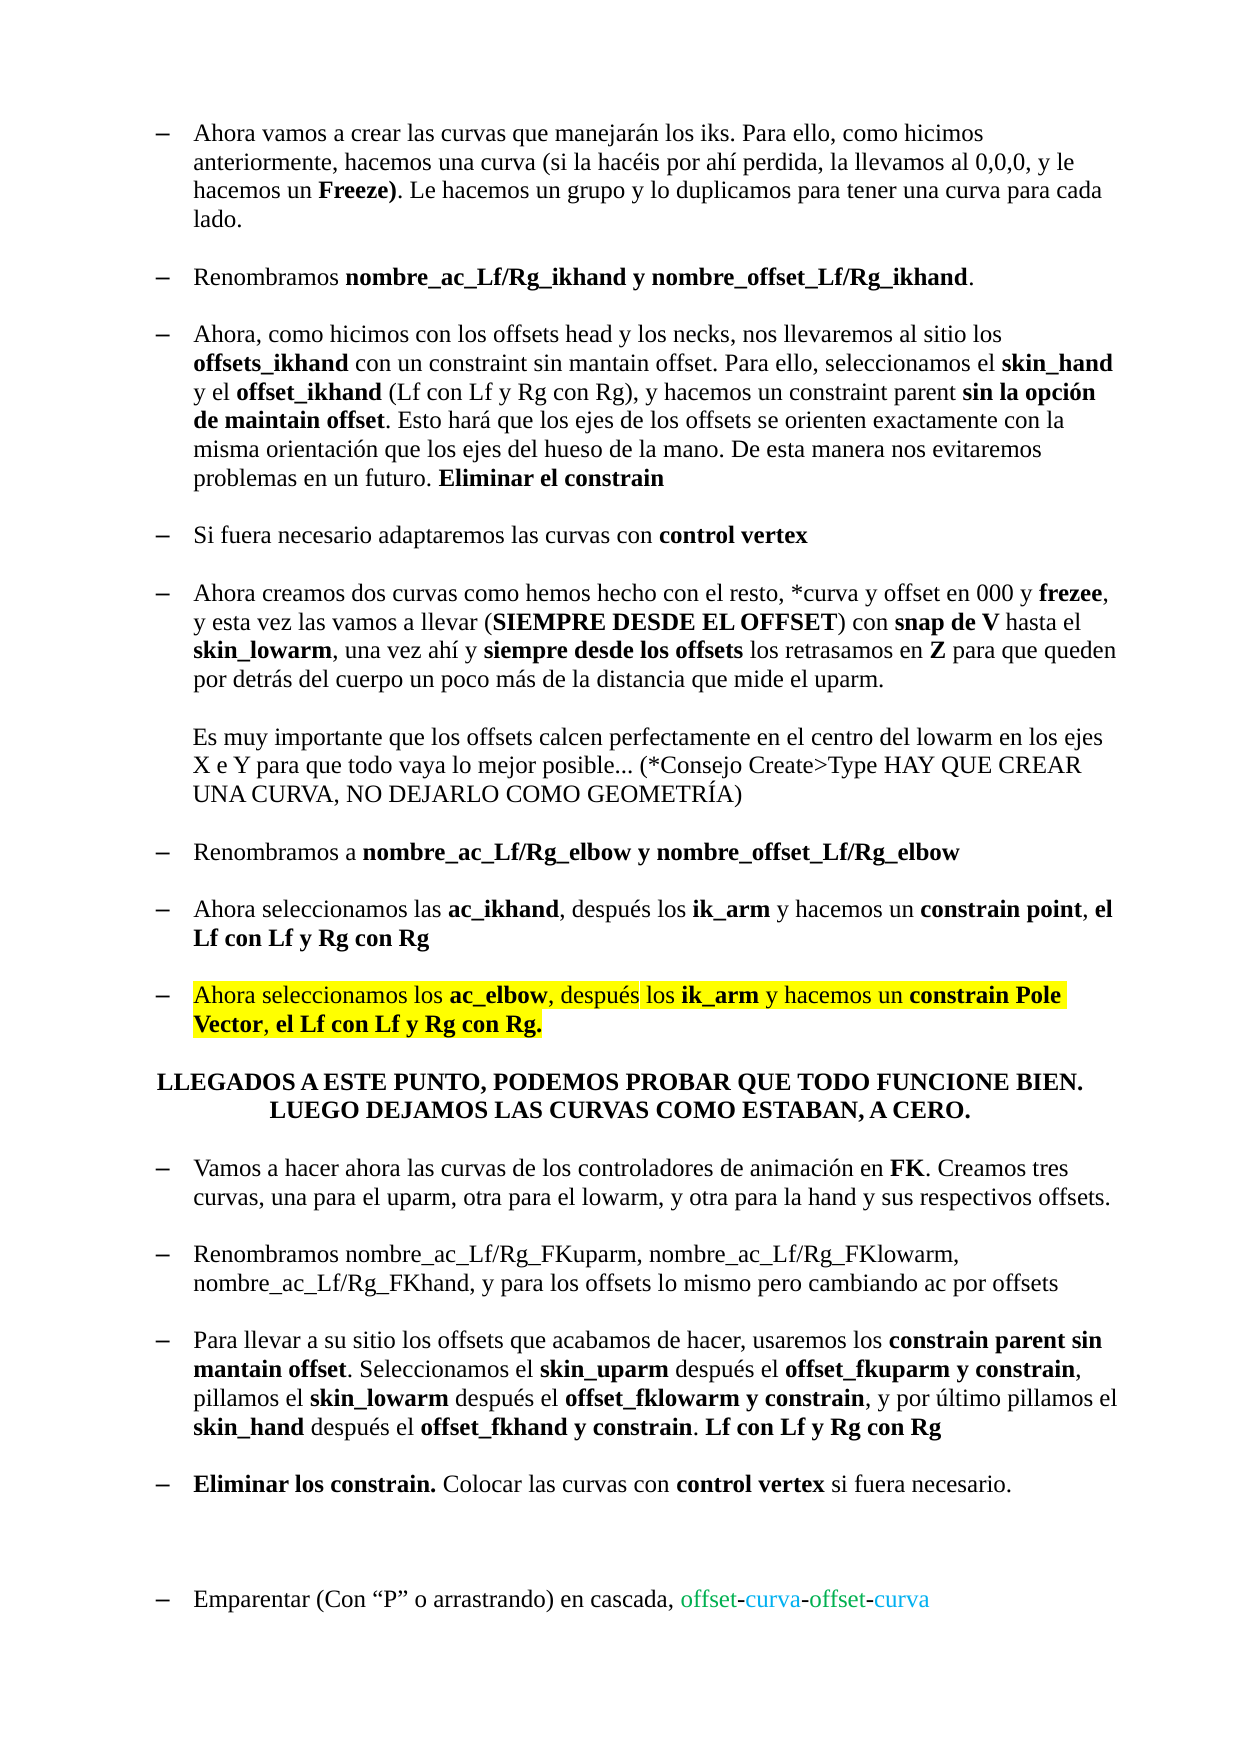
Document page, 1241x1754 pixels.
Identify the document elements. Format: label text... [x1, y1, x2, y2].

list Eliminar los constrain. Colocar las curvas con control vertex si fuera necesario. [156, 1469, 1122, 1498]
list Renombramos nombre_ac_Lf/Rg_FKuparm, nombre_ac_Lf/Rg_FKlowarm, nombre_ac_Lf/Rg_FKhand, y para los offsets lo mismo pero cambiando ac por offsets [156, 1239, 1122, 1297]
list Ahora seleccionamos las ac_ikhand, después los ik_arm y hacemos un constrain point, el Lf con Lf y Rg con Rg [156, 894, 1122, 952]
list Ahora, como hicimos con los offsets head y los necks, nos llevaremos al sitio los offsets_ikhand con un constraint sin mantain offset. Para ello, seleccionamos el skin_hand y el offset_ikhand (Lf con Lf y Rg con Rg), y hacemos un constraint parent sin la opción de maintain offset. Esto hará que los ejes de los offsets se orienten exactamente con la misma orientación que los ejes del hueso de la mano. De esta manera nos evitaremos problemas en un futuro. Eliminar el constrain [156, 319, 1122, 492]
list Para llevar a su sitio los offsets que acabamos de hacer, usaremos los constrain parent sin mantain offset. Seleccionamos el skin_uparm después el offset_fkuparm y constrain, pillamos el skin_lowarm después el offset_fklowarm y constrain, y por último pillamos el skin_hand después el offset_fkhand y constrain. Lf con Lf y Rg con Rg [156, 1326, 1122, 1441]
list Ahora creamos dos curvas como hemos hecho con el resto, *curva y offset en 000 y frezee, y esta vez las vamos a llevar (SIEMPRE DESDE EL OFFSET) con snap de V hasta el skin_lowarm, una vez ahí y siempre desde los offsets los retrasamos en Z para que queden por detrás del cuerpo un poco más de la distancia que mide el uparm. [156, 578, 1122, 693]
text Es muy importante que los offsets calcen perfectamente en el centro del lowarm en los ejes X e Y para que todo vaya lo mejor posible... (*Consejo Create>Type HAY QUE CREAR UNA CURVA, NO DEJARLO COMO GEOMETRÍA) [192, 722, 1122, 808]
list Emparentar (Con “P” o arrastrando) en cascada, offset-curva-offset-curva [156, 1584, 1122, 1613]
list Ahora vamos a crear las curvas que manejarán los iks. Para ello, como hicimos anteriormente, hacemos una curva (si la hacéis por ahí perdida, la llevamos al 0,0,0, y le hacemos un Freeze). Le hacemos un grupo y lo duplicamos para tener una curva para cada lado. [156, 118, 1122, 233]
list Renombramos a nombre_ac_Lf/Rg_elbow y nombre_offset_Lf/Rg_elbow [156, 837, 1122, 866]
list Vamos a hacer ahora las curvas de los controladores de animación en FK. Creamos tres curvas, una para el uparm, otra para el lowarm, y otra para la hand y sus respectivos offsets. [156, 1153, 1122, 1211]
list Ahora seleccionamos los ac_elbow, después los ik_arm y hacemos un constrain Pole Vector, el Lf con Lf y Rg con Rg. [156, 981, 1122, 1038]
list Si fuera necesario adaptaremos las curvas con control vertex [156, 521, 1122, 549]
text LLEGADOS A ESTE PUNTO, PODEMOS PROBAR QUE TODO FUNCIONE BIEN. LUEGO DEJAMOS LAS CURVAS COMO ESTABAN, A CERO. [118, 1067, 1122, 1124]
list Renombramos nombre_ac_Lf/Rg_ikhand y nombre_offset_Lf/Rg_ikhand. [156, 262, 1122, 291]
